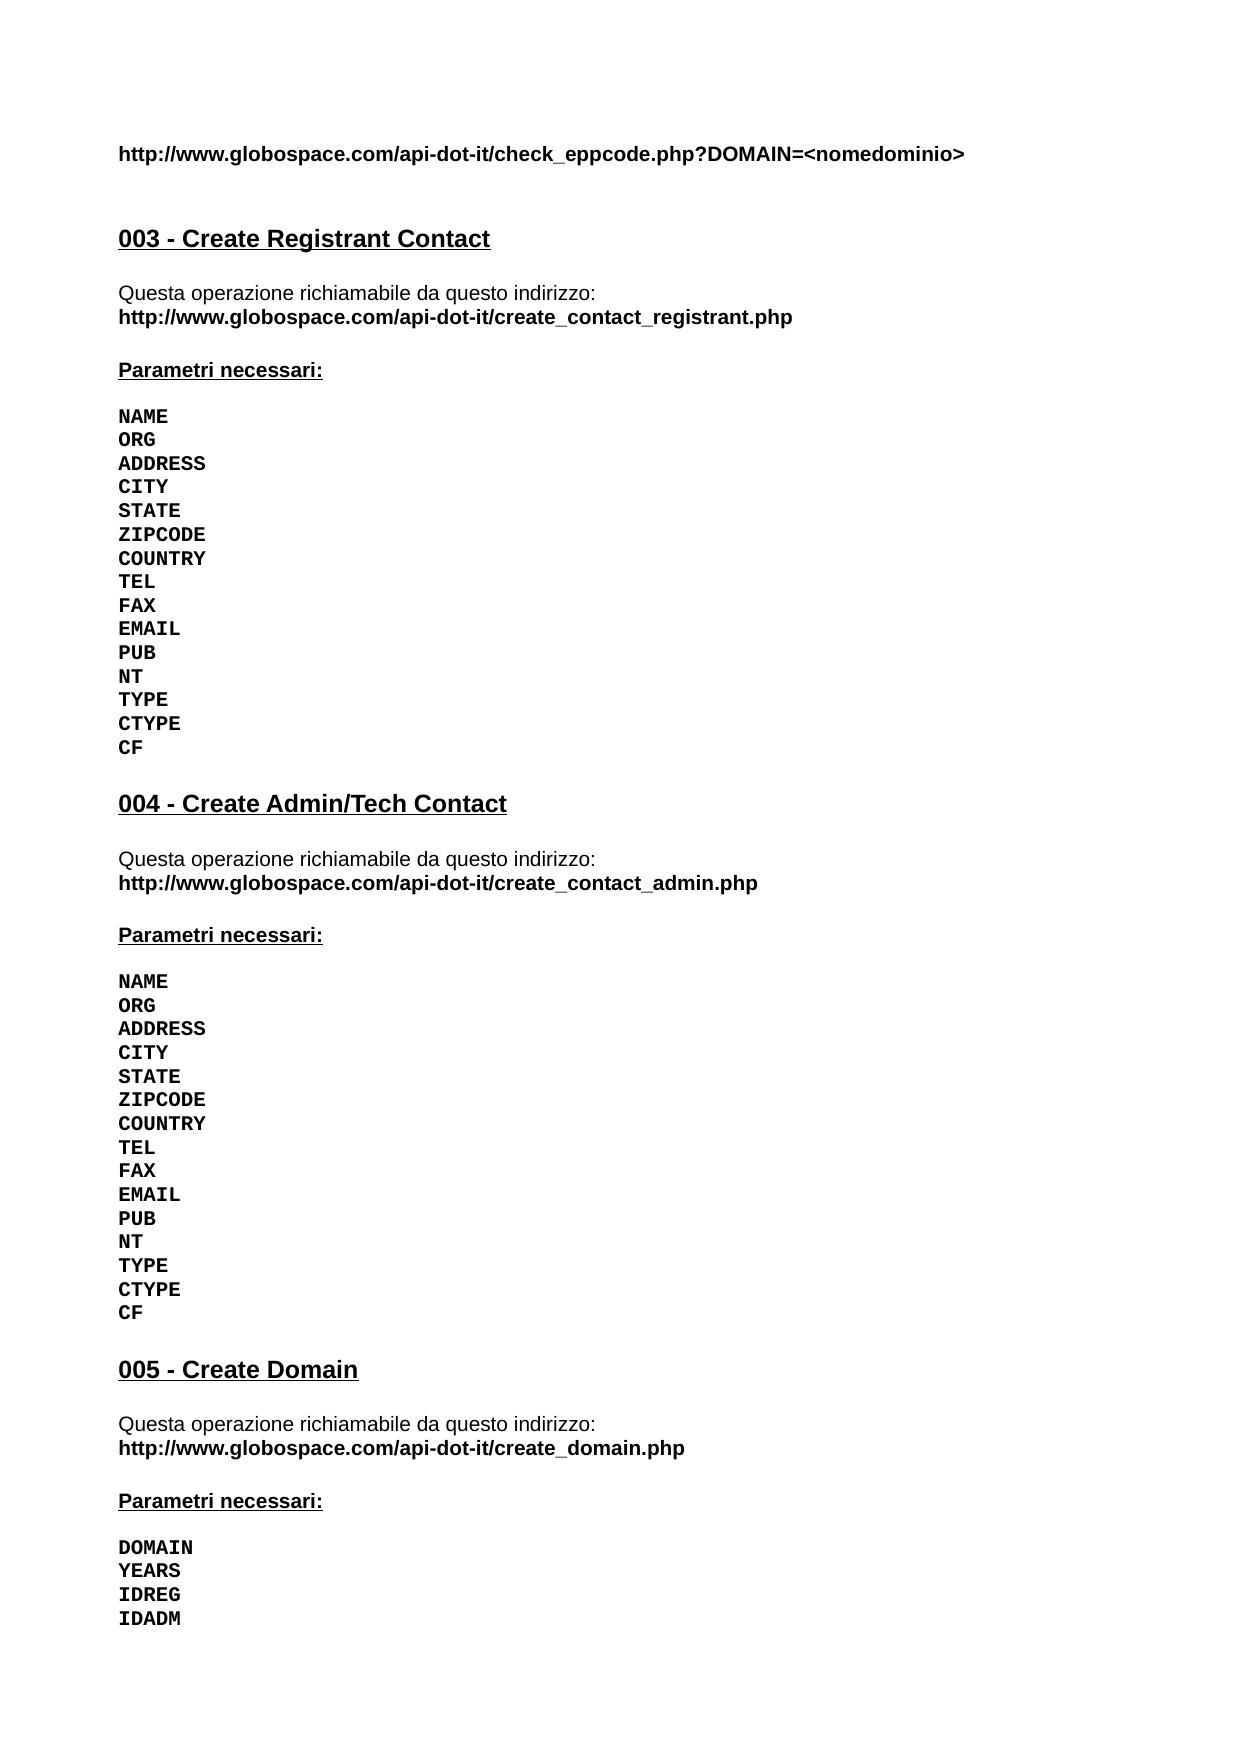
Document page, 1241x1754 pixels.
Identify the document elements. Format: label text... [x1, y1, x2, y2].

text PUB [118, 1208, 1122, 1231]
text 003 - Create Registrant Contact [118, 223, 1122, 252]
text EMAIL [118, 1184, 1122, 1208]
text PUB [118, 642, 1122, 666]
text http://www.globospace.com/api-dot-it/create_domain.php [118, 1436, 1122, 1460]
text http://www.globospace.com/api-dot-it/check_eppcode.php?DOMAIN=<nomedominio> [118, 142, 1122, 166]
text ADDRESS [118, 453, 1122, 477]
text Questa operazione richiamabile da questo indirizzo: [118, 281, 1122, 305]
text NAME [118, 971, 1122, 995]
text 004 - Create Admin/Tech Contact [118, 789, 1122, 818]
text DOMAIN [118, 1537, 1122, 1560]
text YEARS [118, 1560, 1122, 1584]
text COUNTRY [118, 547, 1122, 571]
text FAX [118, 1160, 1122, 1184]
text ZIPCODE [118, 1089, 1122, 1113]
text Parametri necessari: [118, 1489, 1122, 1513]
text TEL [118, 1137, 1122, 1160]
text IDREG [118, 1584, 1122, 1608]
text STATE [118, 1066, 1122, 1089]
text Questa operazione richiamabile da questo indirizzo: [118, 847, 1122, 871]
text Questa operazione richiamabile da questo indirizzo: [118, 1412, 1122, 1436]
text EMAIL [118, 618, 1122, 642]
text ZIPCODE [118, 524, 1122, 547]
text NT [118, 666, 1122, 689]
text IDADM [118, 1608, 1122, 1631]
text TEL [118, 571, 1122, 595]
text CF [118, 737, 1122, 760]
text 005 - Create Domain [118, 1354, 1122, 1383]
text CTYPE [118, 1278, 1122, 1302]
text Parametri necessari: [118, 358, 1122, 382]
text COUNTRY [118, 1113, 1122, 1137]
text CF [118, 1302, 1122, 1326]
text FAX [118, 595, 1122, 618]
text ORG [118, 429, 1122, 453]
text ADDRESS [118, 1018, 1122, 1042]
text CTYPE [118, 713, 1122, 737]
text TYPE [118, 689, 1122, 713]
text ORG [118, 995, 1122, 1018]
text CITY [118, 477, 1122, 500]
text NT [118, 1231, 1122, 1255]
text NAME [118, 406, 1122, 429]
text TYPE [118, 1255, 1122, 1278]
text Parametri necessari: [118, 923, 1122, 947]
text CITY [118, 1042, 1122, 1066]
text STATE [118, 500, 1122, 524]
text http://www.globospace.com/api-dot-it/create_contact_admin.php [118, 871, 1122, 894]
text http://www.globospace.com/api-dot-it/create_contact_registrant.php [118, 305, 1122, 329]
